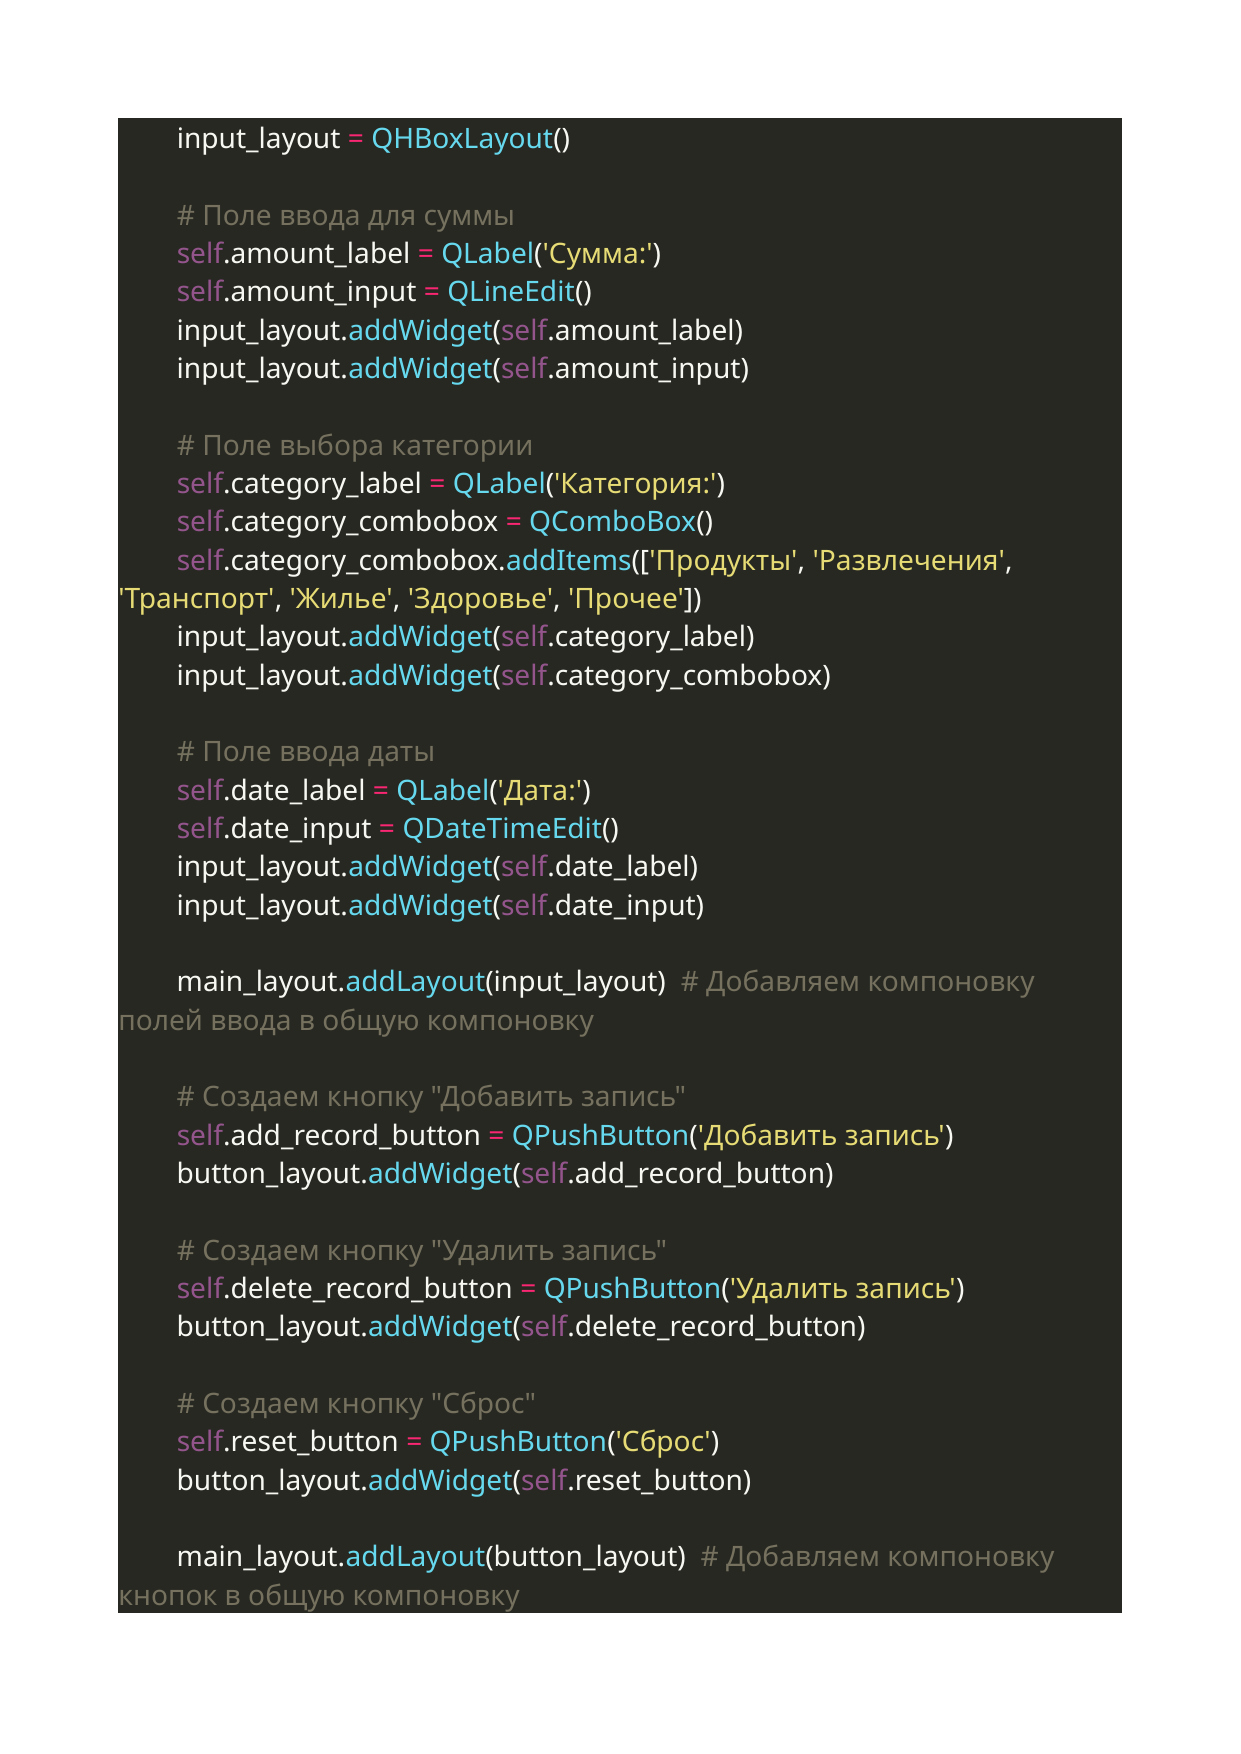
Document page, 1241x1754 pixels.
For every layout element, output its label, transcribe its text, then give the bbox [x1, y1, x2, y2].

text input_layout = QHBoxLayout() # Поле ввода для суммы self.amount_label = QLabel('Сумма:') self.amount_input = QLineEdit() input_layout.addWidget(self.amount_label) input_layout.addWidget(self.amount_input) # Поле выбора категории self.category_label = QLabel('Категория:') self.category_combobox = QComboBox() self.category_combobox.addItems(['Продукты', 'Развлечения', 'Транспорт', 'Жилье', 'Здоровье', 'Прочее']) input_layout.addWidget(self.category_label) input_layout.addWidget(self.category_combobox) # Поле ввода даты self.date_label = QLabel('Дата:') self.date_input = QDateTimeEdit() input_layout.addWidget(self.date_label) input_layout.addWidget(self.date_input) main_layout.addLayout(input_layout) # Добавляем компоновку полей ввода в общую компоновку # Создаем кнопку "Добавить запись" self.add_record_button = QPushButton('Добавить запись') button_layout.addWidget(self.add_record_button) # Создаем кнопку "Удалить запись" self.delete_record_button = QPushButton('Удалить запись') button_layout.addWidget(self.delete_record_button) # Создаем кнопку "Сброс" self.reset_button = QPushButton('Сброс') button_layout.addWidget(self.reset_button) main_layout.addLayout(button_layout) # Добавляем компоновку кнопок в общую компоновку [118, 118, 1122, 1613]
